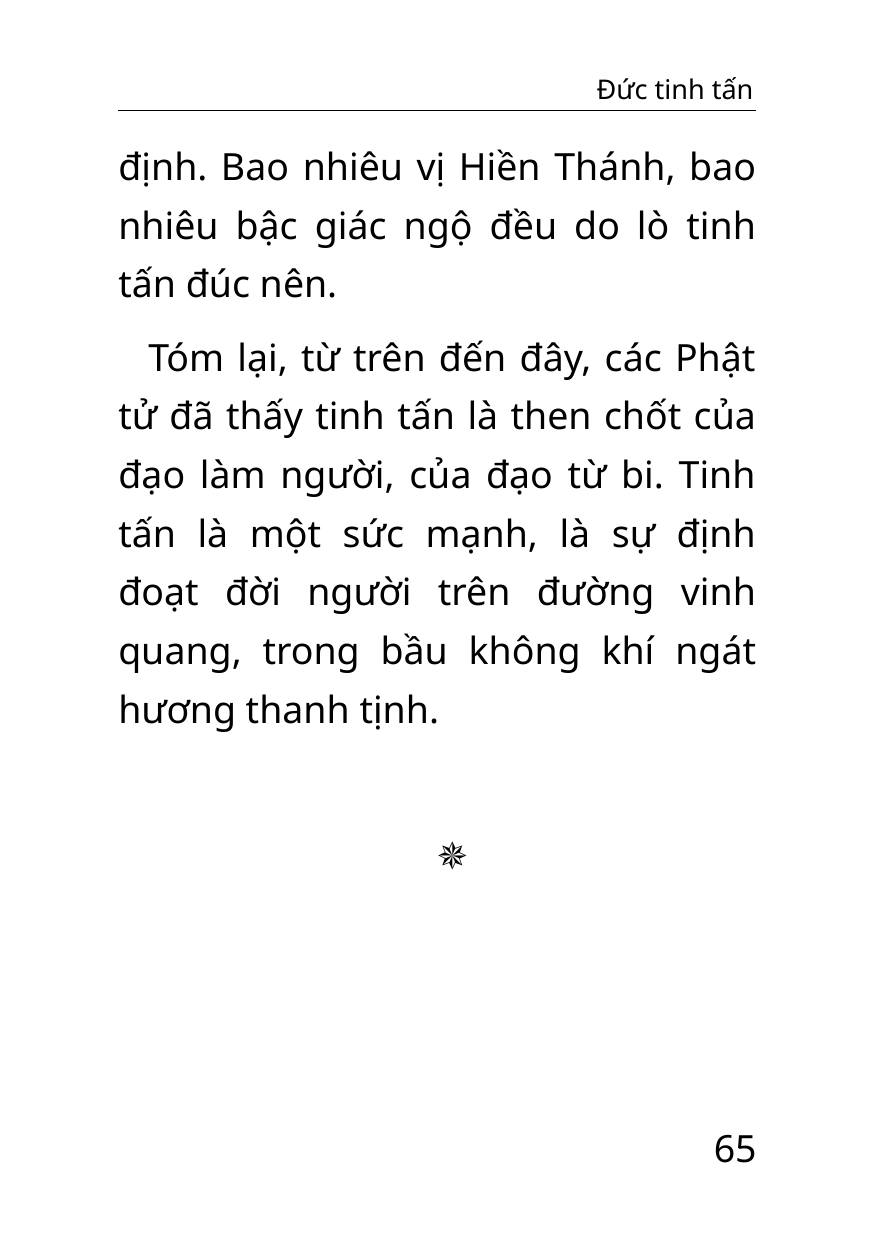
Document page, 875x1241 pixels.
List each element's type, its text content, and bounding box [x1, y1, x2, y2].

text định. Bao nhiêu vị Hiền Thánh, bao nhiêu bậc giác ngộ đều do lò tinh tấn đúc nên. [118, 141, 756, 309]
text Tóm lại, từ trên đến đây, các Phật tử đã thấy tinh tấn là then chốt của đạo làm người, của đạo từ bi. Tinh tấn là một sức mạnh, là sự định đoạt đời người trên đường vinh quang, trong bầu không khí ngát hương thanh tịnh. [118, 331, 756, 734]
text 🟑 [118, 829, 756, 880]
